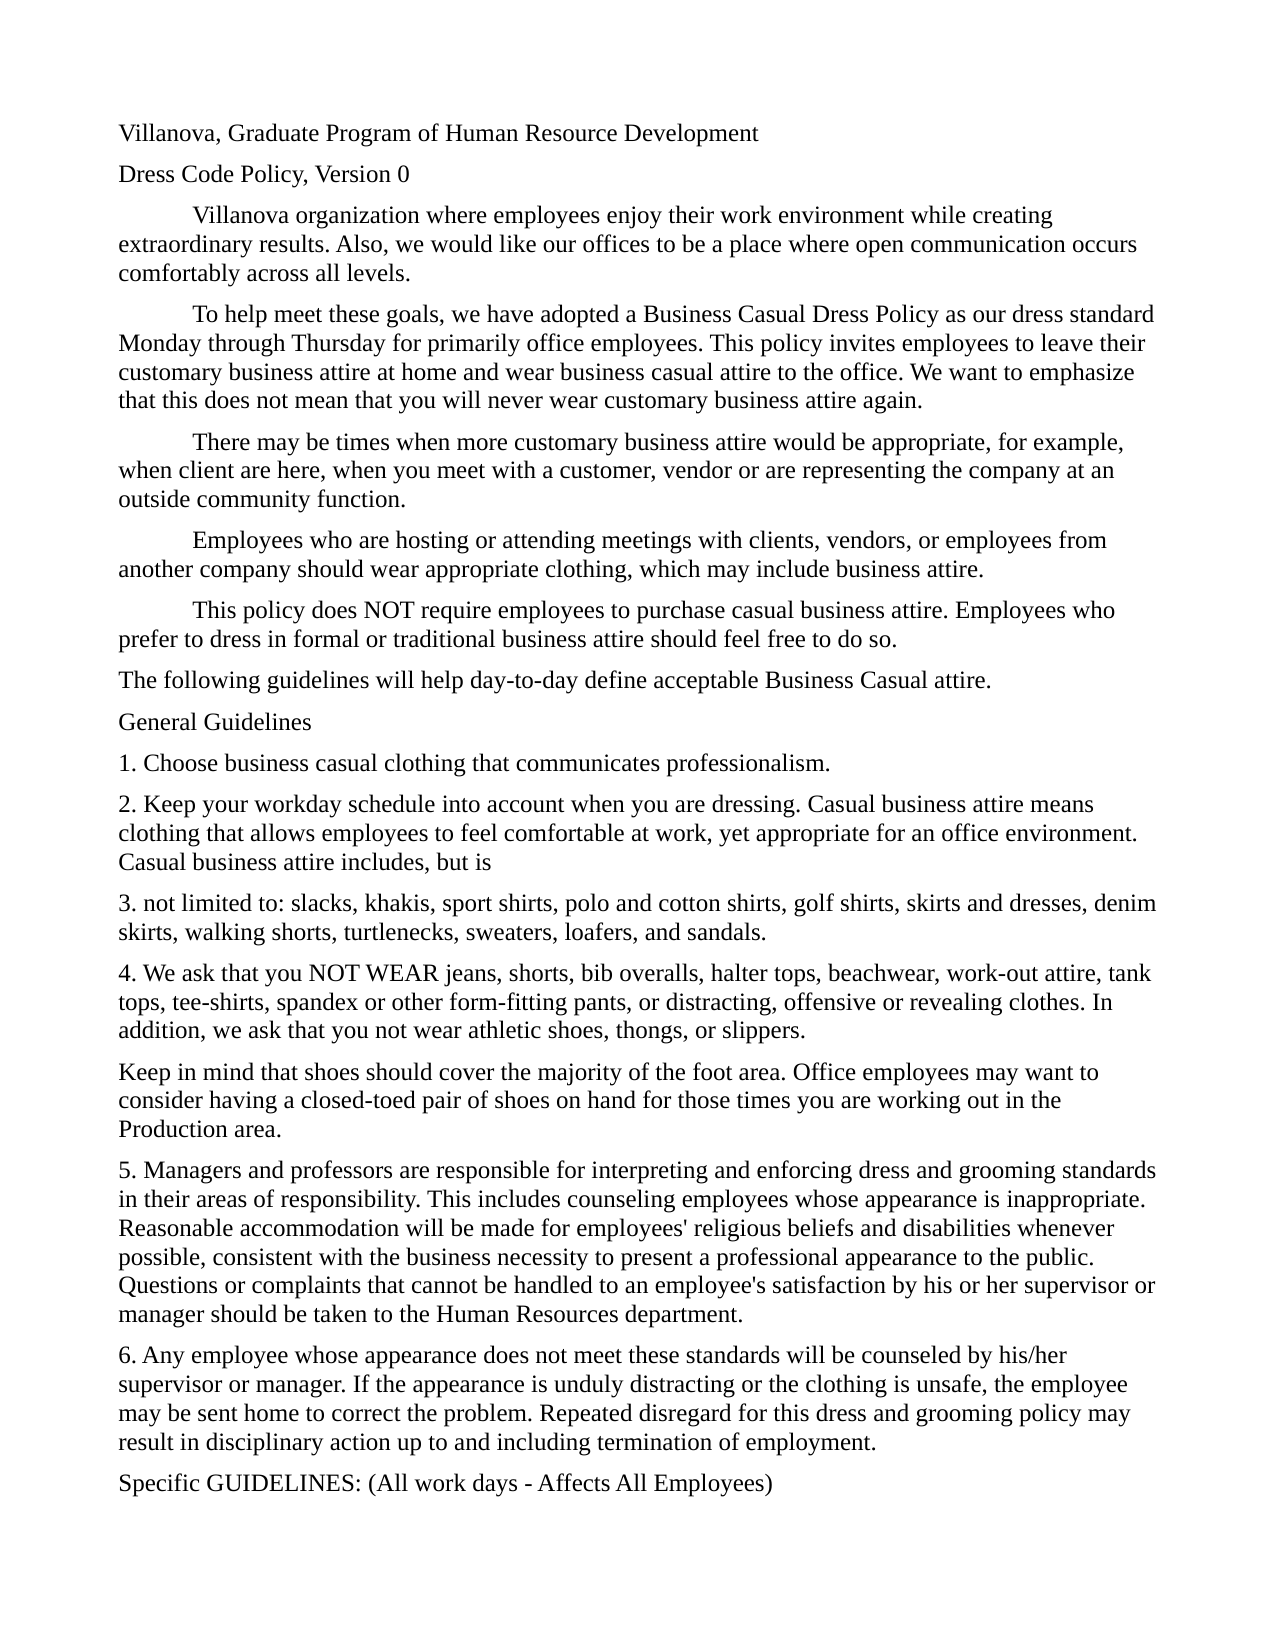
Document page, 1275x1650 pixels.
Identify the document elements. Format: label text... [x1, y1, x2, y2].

text 6. Any employee whose appearance does not meet these standards will be counseled by his/her supervisor or manager. If the appearance is unduly distracting or the clothing is unsafe, the employee may be sent home to correct the problem. Repeated disregard for this dress and grooming policy may result in disciplinary action up to and including termination of employment. [118, 1341, 1157, 1456]
text 4. We ask that you NOT WEAR jeans, shorts, bib overalls, halter tops, beachwear, work-out attire, tank tops, tee-shirts, spandex or other form-fitting pants, or distracting, offensive or revealing clothes. In addition, we ask that you not wear athletic shoes, thongs, or slippers. [118, 958, 1157, 1044]
text Specific GUIDELINES: (All work days - Affects All Employees) [118, 1468, 1157, 1497]
text This policy does NOT require employees to purchase casual business attire. Employees who prefer to dress in formal or traditional business attire should feel free to do so. [118, 596, 1157, 653]
text Employees who are hosting or attending meetings with clients, vendors, or employees from another company should wear appropriate clothing, which may include business attire. [118, 526, 1157, 583]
text Villanova, Graduate Program of Human Resource Development [118, 118, 1157, 147]
text 3. not limited to: slacks, khakis, sport shirts, polo and cotton shirts, golf shirts, skirts and dresses, denim skirts, walking shorts, turtlenecks, sweaters, loafers, and sandals. [118, 888, 1157, 946]
text To help meet these goals, we have adopted a Business Casual Dress Policy as our dress standard Monday through Thursday for primarily office employees. This policy invites employees to leave their customary business attire at home and wear business casual attire to the office. We want to emphasize that this does not mean that you will never wear customary business attire again. [118, 299, 1157, 414]
text Villanova organization where employees enjoy their work environment while creating extraordinary results. Also, we would like our offices to be a place where open communication occurs comfortably across all levels. [118, 201, 1157, 287]
text 1. Choose business casual clothing that communicates professionalism. [118, 748, 1157, 777]
text Keep in mind that shoes should cover the majority of the foot area. Office employees may want to consider having a closed-toed pair of shoes on hand for those times you are working out in the Production area. [118, 1057, 1157, 1143]
text The following guidelines will help day-to-day define acceptable Business Casual attire. [118, 666, 1157, 694]
text There may be times when more customary business attire would be appropriate, for example, when client are here, when you meet with a customer, vendor or are representing the company at an outside community function. [118, 427, 1157, 513]
text 5. Managers and professors are responsible for interpreting and enforcing dress and grooming standards in their areas of responsibility. This includes counseling employees whose appearance is inappropriate. Reasonable accommodation will be made for employees' religious beliefs and disabilities whenever possible, consistent with the business necessity to present a professional appearance to the public. Questions or complaints that cannot be handled to an employee's satisfaction by his or her supervisor or manager should be taken to the Human Resources department. [118, 1156, 1157, 1328]
text General Guidelines [118, 707, 1157, 736]
text Dress Code Policy, Version 0 [118, 159, 1157, 188]
text 2. Keep your workday schedule into account when you are dressing. Casual business attire means clothing that allows employees to feel comfortable at work, yet appropriate for an office environment. Casual business attire includes, but is [118, 789, 1157, 876]
